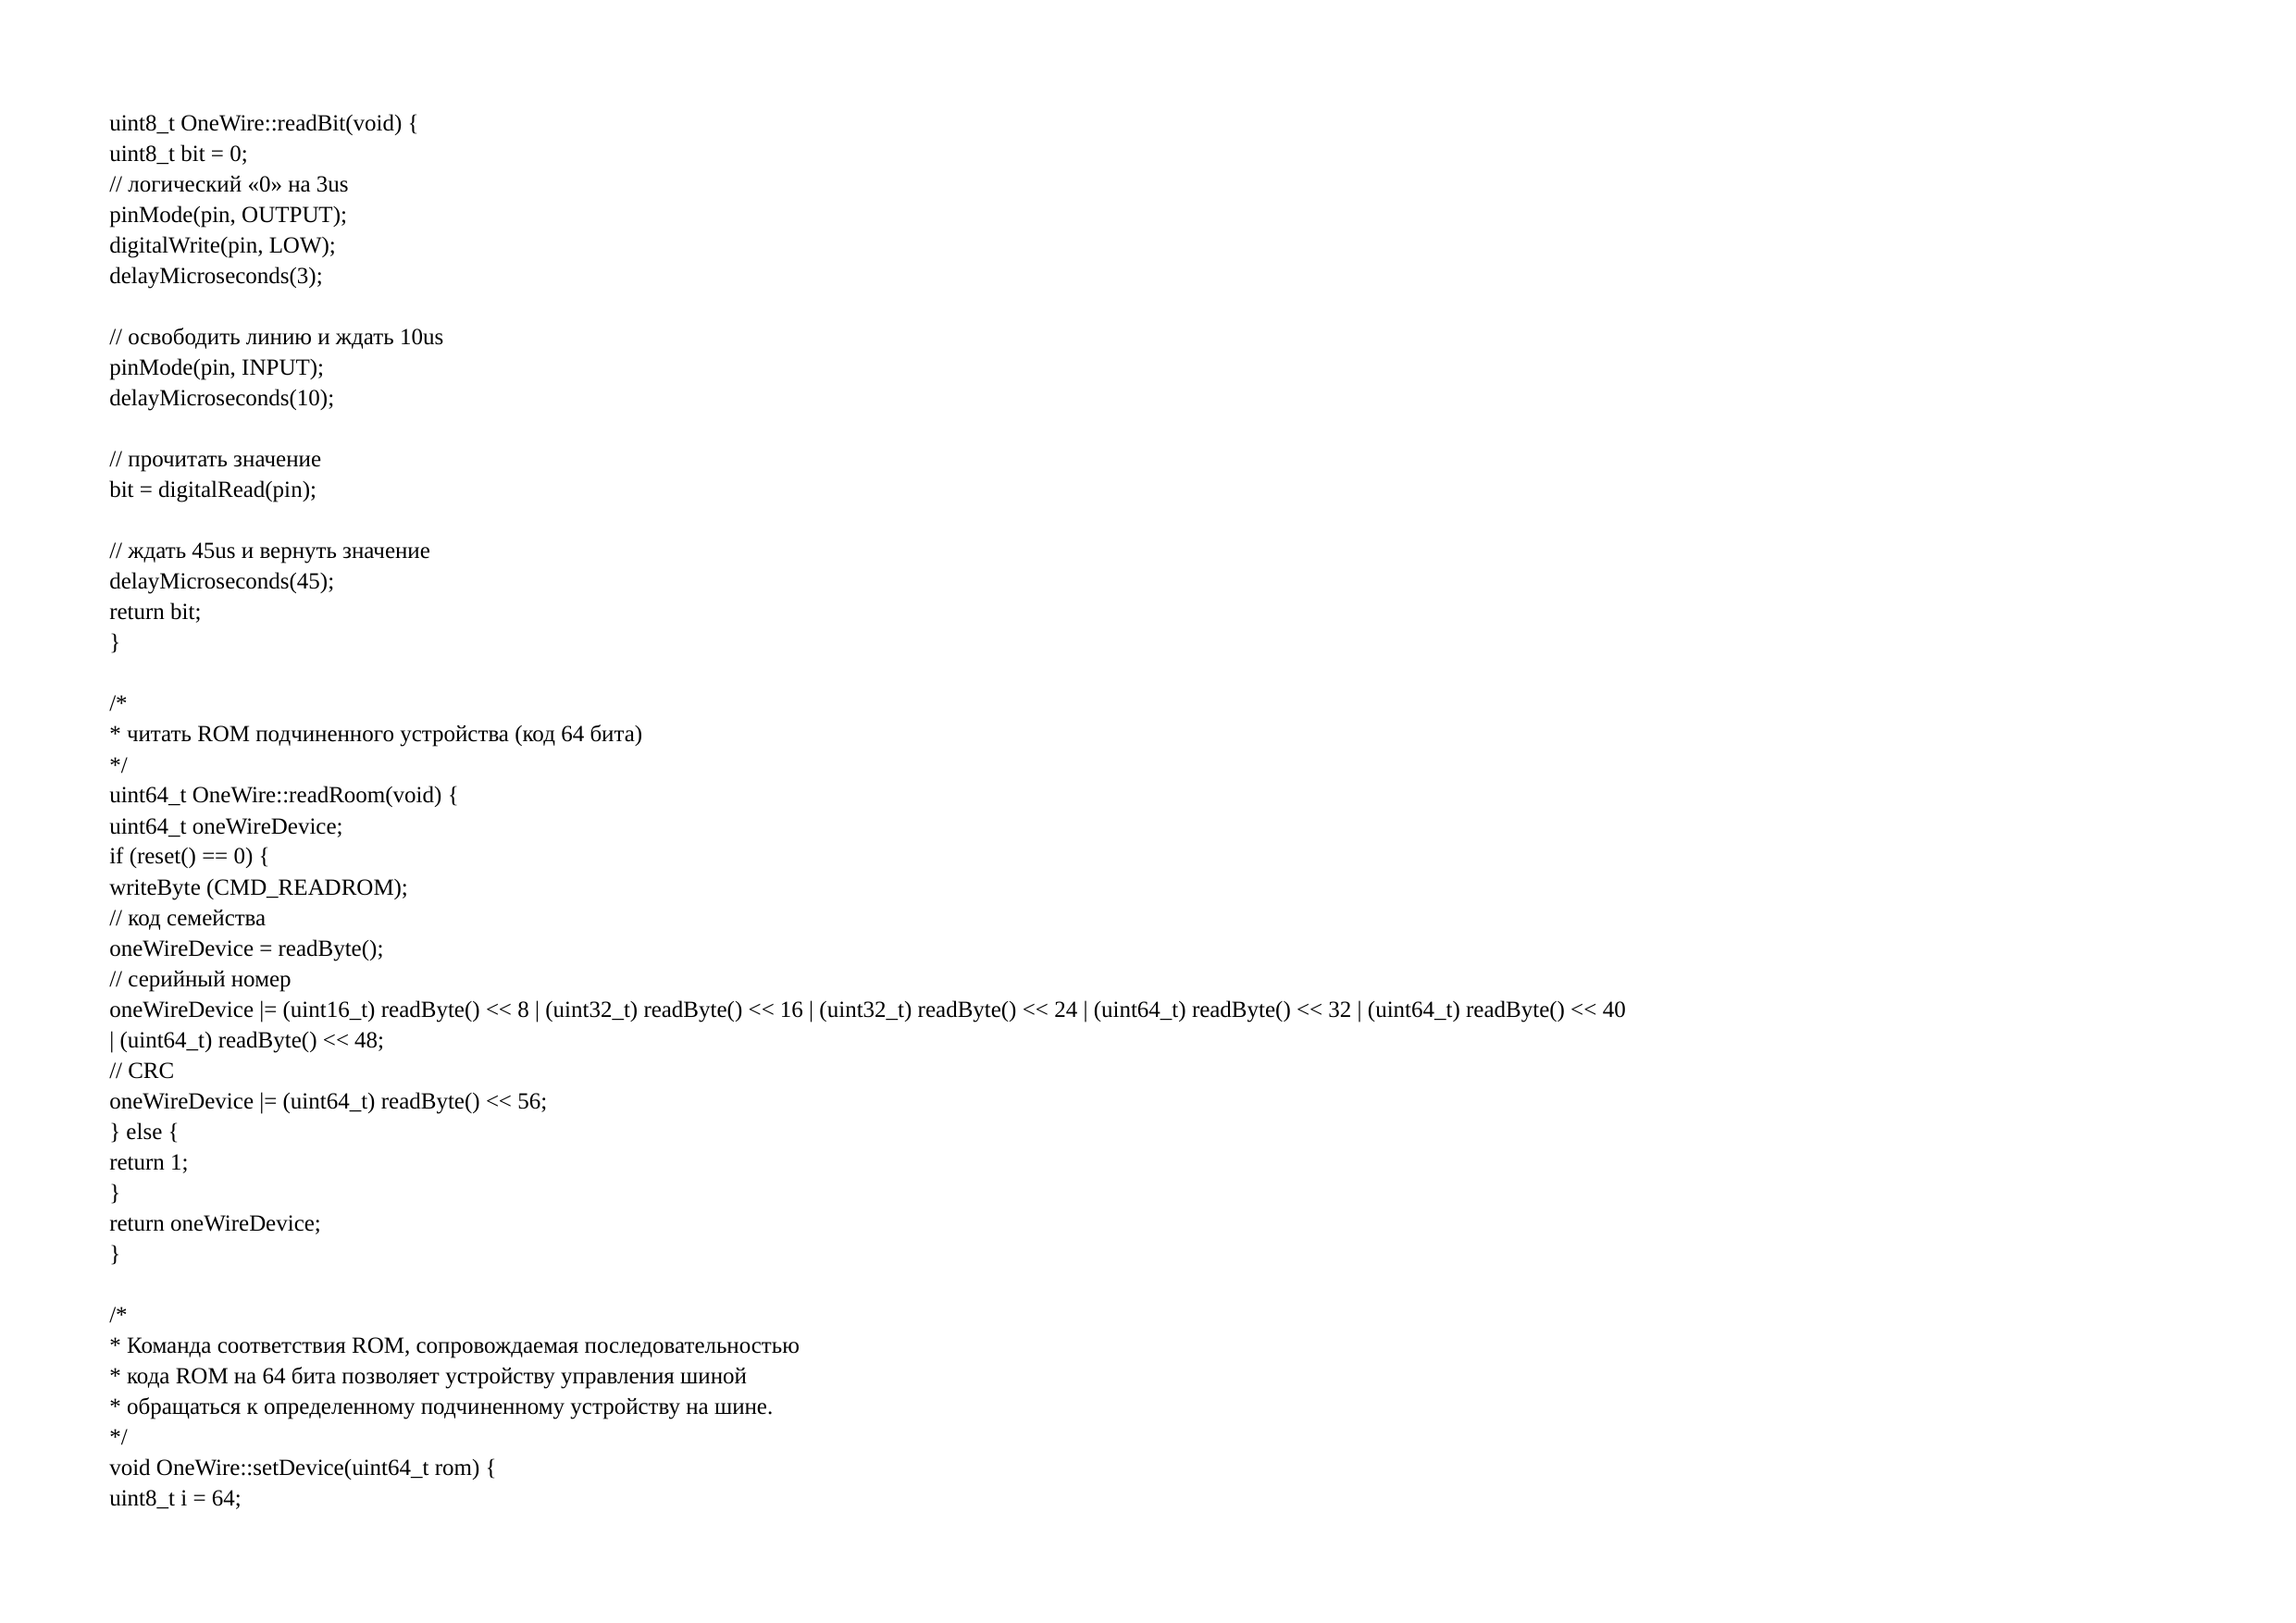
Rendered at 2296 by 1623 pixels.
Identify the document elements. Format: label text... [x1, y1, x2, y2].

text uint8_t OneWire::readBit(void) { uint8_t bit = 0; // логический «0» на 3us pinMode(pin, OUTPUT); digitalWrite(pin, LOW); delayMicroseconds(3); // освободить линию и ждать 10us pinMode(pin, INPUT); delayMicroseconds(10); // прочитать значение bit = digitalRead(pin); // ждать 45us и вернуть значение delayMicroseconds(45); return bit; } /* * читать ROM подчиненного устройства (код 64 бита) */ uint64_t OneWire::readRoom(void) { uint64_t oneWireDevice; if (reset() == 0) { writeByte (CMD_READROM); // код семейства oneWireDevice = readByte(); // серийный номер oneWireDevice |= (uint16_t) readByte() << 8 | (uint32_t) readByte() << 16 | (uint32_t) readByte() << 24 | (uint64_t) readByte() << 32 | (uint64_t) readByte() << 40 | (uint64_t) readByte() << 48; // CRC oneWireDevice |= (uint64_t) readByte() << 56; } else { return 1; } return oneWireDevice; } /* * Команда соответствия ROM, сопровождаемая последовательностью * кода ROM на 64 бита позволяет устройству управления шиной * обращаться к определенному подчиненному устройству на шине. */ void OneWire::setDevice(uint64_t rom) { uint8_t i = 64; [109, 109, 2186, 1511]
